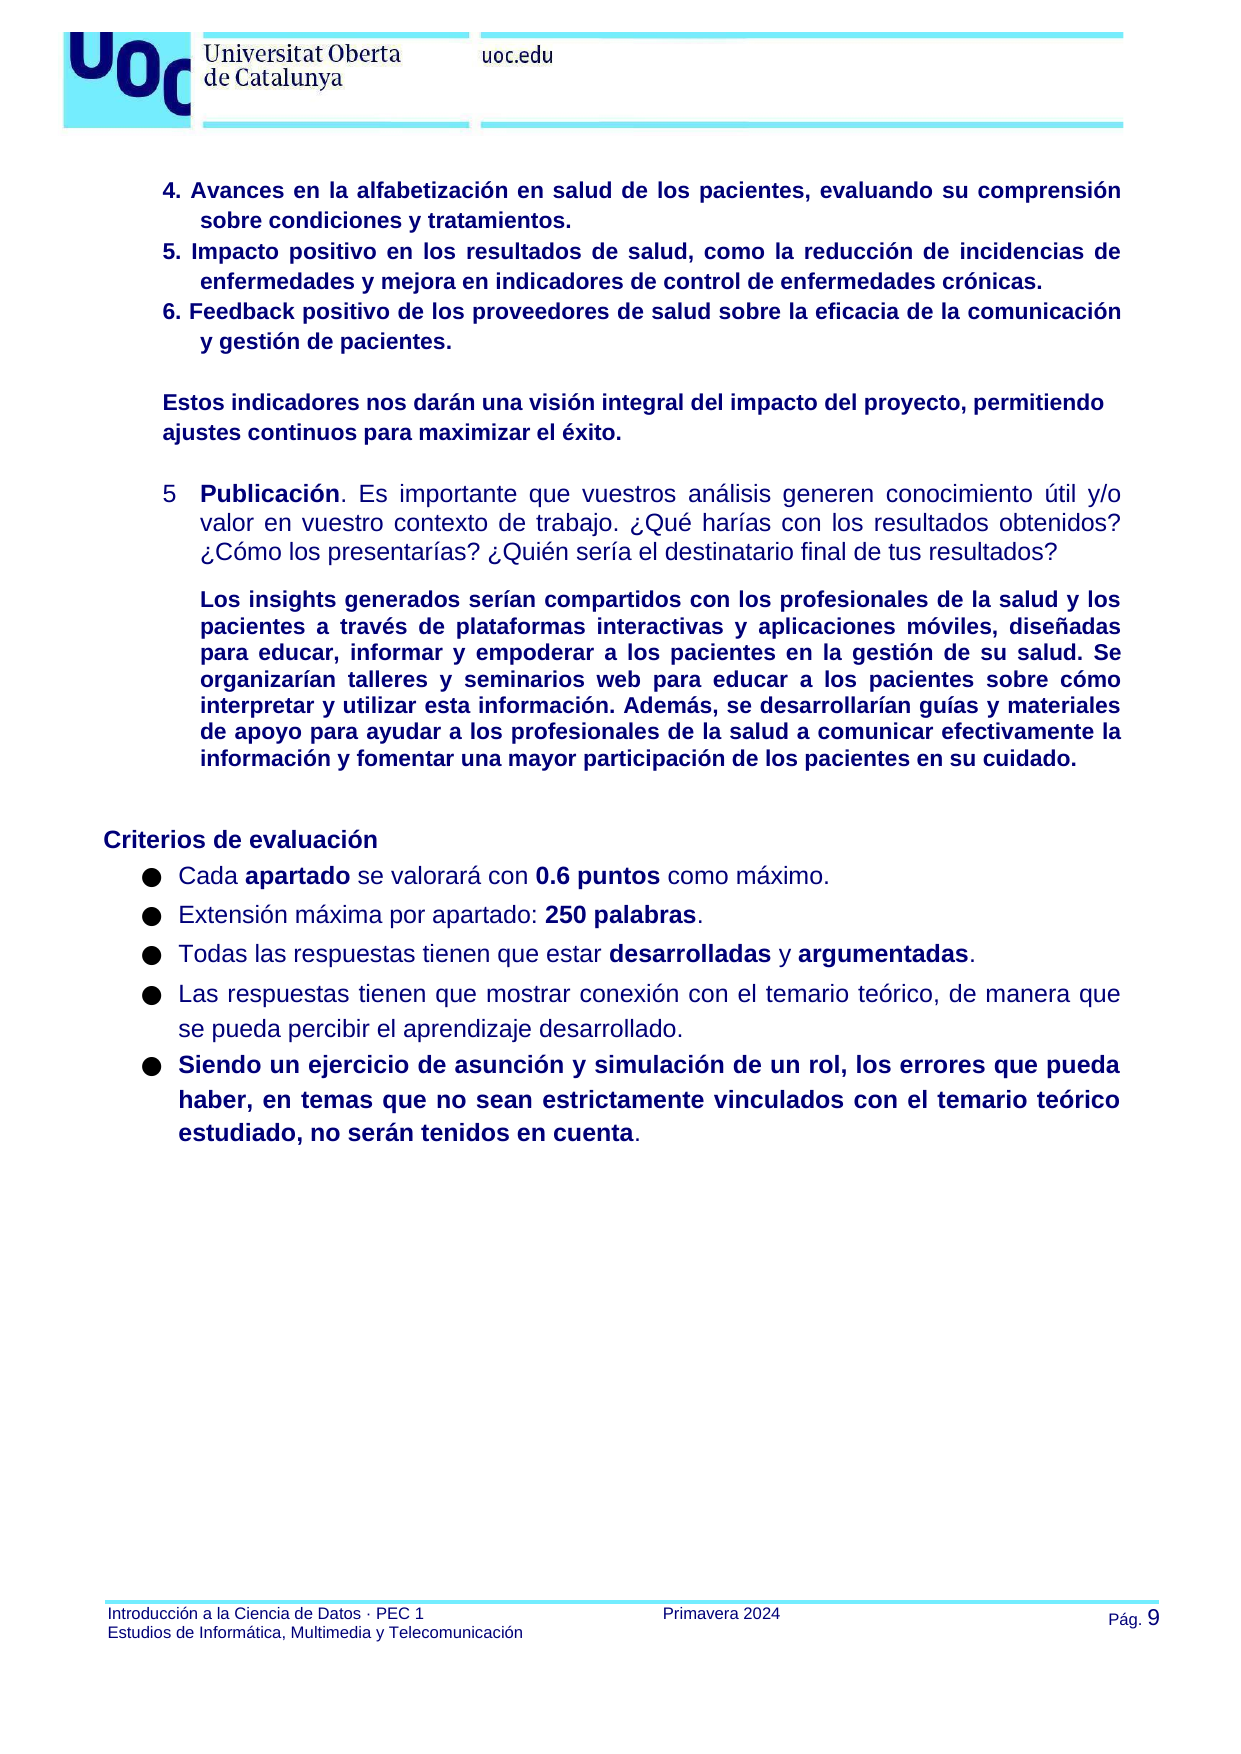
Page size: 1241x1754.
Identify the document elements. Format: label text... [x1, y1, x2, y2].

picture [57, 32, 92, 136]
text 6. Feedback positivo de los proveedores de salud sobre la eficacia de la comunicación y gestión de pacientes. [162, 298, 1122, 355]
list Cada apartado se valorará con 0.6 puntos como máximo. [141, 858, 1122, 892]
text ajustes continuos para maximizar el éxito. [162, 419, 1122, 445]
list Los insights generados serían compartidos con los profesionales de la salud y los pacientes a través de plataformas interactivas y aplicaciones móviles, diseñadas para educar, informar y empoderar a los pacientes en la gestión de su salud. Se organizarían talleres y seminarios web para educar a los pacientes sobre cómo interpretar y utilizar esta información. Además, se desarrollarían guías y materiales de apoyo para ayudar a los profesionales de la salud a comunicar efectivamente la información y fomentar una mayor participación de los pacientes en su cuidado. [162, 586, 1122, 771]
text Criterios de evaluación [103, 825, 1122, 853]
list Extensión máxima por apartado: 250 palabras. [141, 897, 1122, 931]
list Siendo un ejercicio de asunción y simulación de un rol, los errores que pueda haber, en temas que no sean estrictamente vinculados con el temario teórico estudiado, no serán tenidos en cuenta. [141, 1047, 1122, 1147]
list Las respuestas tienen que mostrar conexión con el temario teórico, de manera que se pueda percibir el aprendizaje desarrollado. [141, 975, 1122, 1042]
text 5. Impacto positivo en los resultados de salud, como la reducción de incidencias de enfermedades y mejora en indicadores de control de enfermedades crónicas. [162, 238, 1122, 294]
text Estos indicadores nos darán una visión integral del impacto del proyecto, permitiendo [162, 389, 1122, 415]
text 4. Avances en la alfabetización en salud de los pacientes, evaluando su comprensión sobre condiciones y tratamientos. [162, 71, 1122, 234]
list Publicación. Es importante que vuestros análisis generen conocimiento útil y/o valor en vuestro contexto de trabajo. ¿Qué harías con los resultados obtenidos? ¿Cómo los presentarías? ¿Quién sería el destinatario final de tus resultados? [162, 479, 1122, 566]
list Todas las respuestas tienen que estar desarrolladas y argumentadas. [141, 936, 1122, 970]
